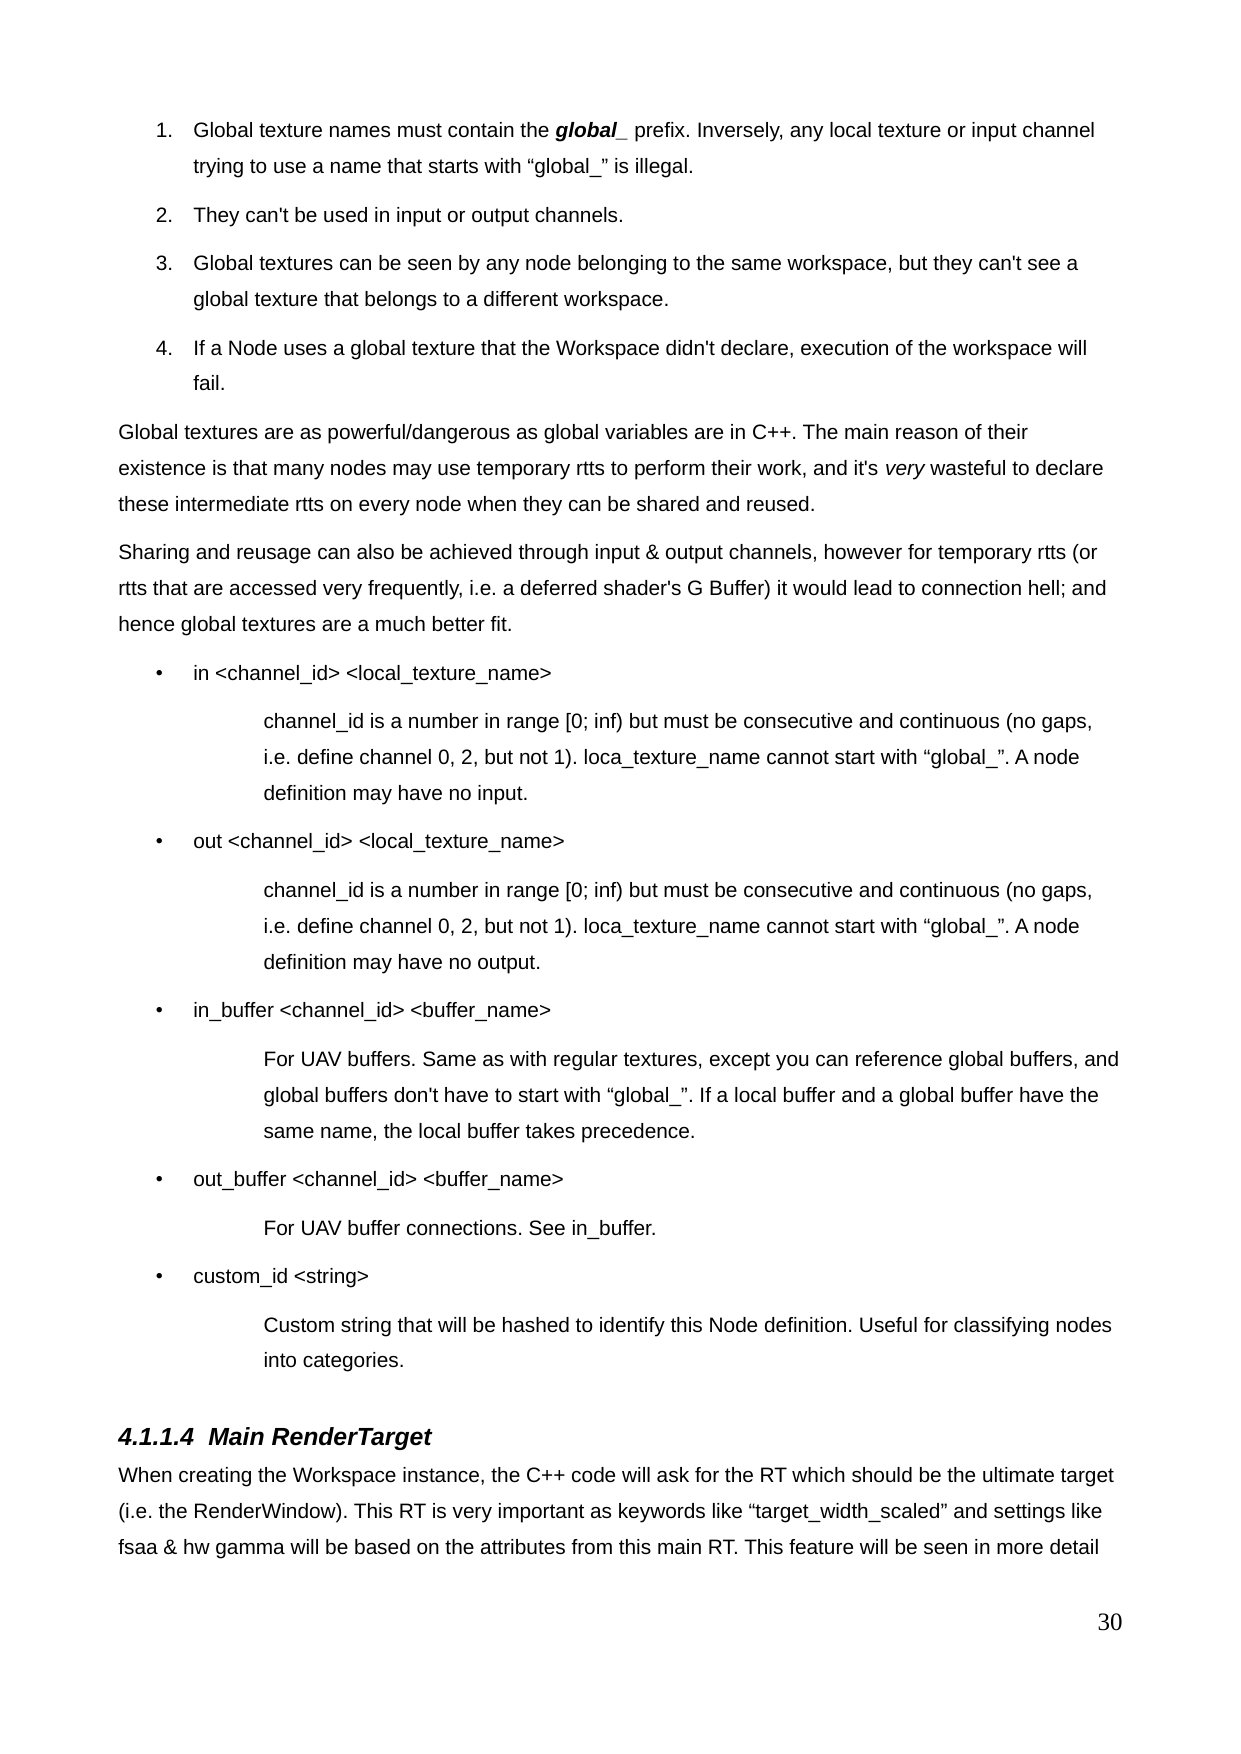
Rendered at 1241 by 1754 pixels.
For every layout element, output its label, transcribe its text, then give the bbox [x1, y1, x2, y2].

text channel_id is a number in range [0; inf) but must be consecutive and continuous (no gaps, i.e. define channel 0, 2, but not 1). loca_texture_name cannot start with “global_”. A node definition may have no input. [263, 709, 1122, 805]
text Custom string that will be hashed to identify this Node definition. Useful for classifying nodes into categories. [263, 1312, 1122, 1372]
text For UAV buffer connections. See in_buffer. [263, 1215, 1122, 1239]
text Global textures are as powerful/dangerous as global variables are in C++. The main reason of their existence is that many nodes may use temporary rtts to perform their work, and it's very wasteful to declare these intermediate rtts on every node when they can be shared and reused. [118, 420, 1122, 516]
list in <channel_id> <local_texture_name> [156, 660, 1122, 684]
list in_buffer <channel_id> <buffer_name> [156, 998, 1122, 1022]
list out <channel_id> <local_texture_name> [156, 829, 1122, 853]
list Global textures can be seen by any node belonging to the same workspace, but they can't see a global texture that belongs to a different workspace. [156, 251, 1122, 311]
text channel_id is a number in range [0; inf) but must be consecutive and continuous (no gaps, i.e. define channel 0, 2, but not 1). loca_texture_name cannot start with “global_”. A node definition may have no output. [263, 878, 1122, 973]
subtitle Main RenderTarget [118, 1422, 1122, 1450]
text When creating the Workspace instance, the C++ code will ask for the RT which should be the ultimate target (i.e. the RenderWindow). This RT is very important as keywords like “target_width_scaled” and settings like fsaa & hw gamma will be based on the attributes from this main RT. This feature will be seen in more detail [118, 1463, 1122, 1559]
list Global texture names must contain the global_ prefix. Inversely, any local texture or input channel trying to use a name that starts with “global_” is illegal. [156, 118, 1122, 178]
list They can't be used in input or output channels. [156, 202, 1122, 226]
text For UAV buffers. Same as with regular textures, except you can reference global buffers, and global buffers don't have to start with “global_”. If a local buffer and a global buffer have the same name, the local buffer takes precedence. [263, 1047, 1122, 1142]
text Sharing and reusage can also be achieved through input & output channels, however for temporary rtts (or rtts that are accessed very frequently, i.e. a deferred shader's G Buffer) it would lead to connection hell; and hence global textures are a much better fit. [118, 540, 1122, 636]
list out_buffer <channel_id> <buffer_name> [156, 1167, 1122, 1191]
list If a Node uses a global texture that the Workspace didn't declare, execution of the workspace will fail. [156, 335, 1122, 395]
list custom_id <string> [156, 1264, 1122, 1288]
